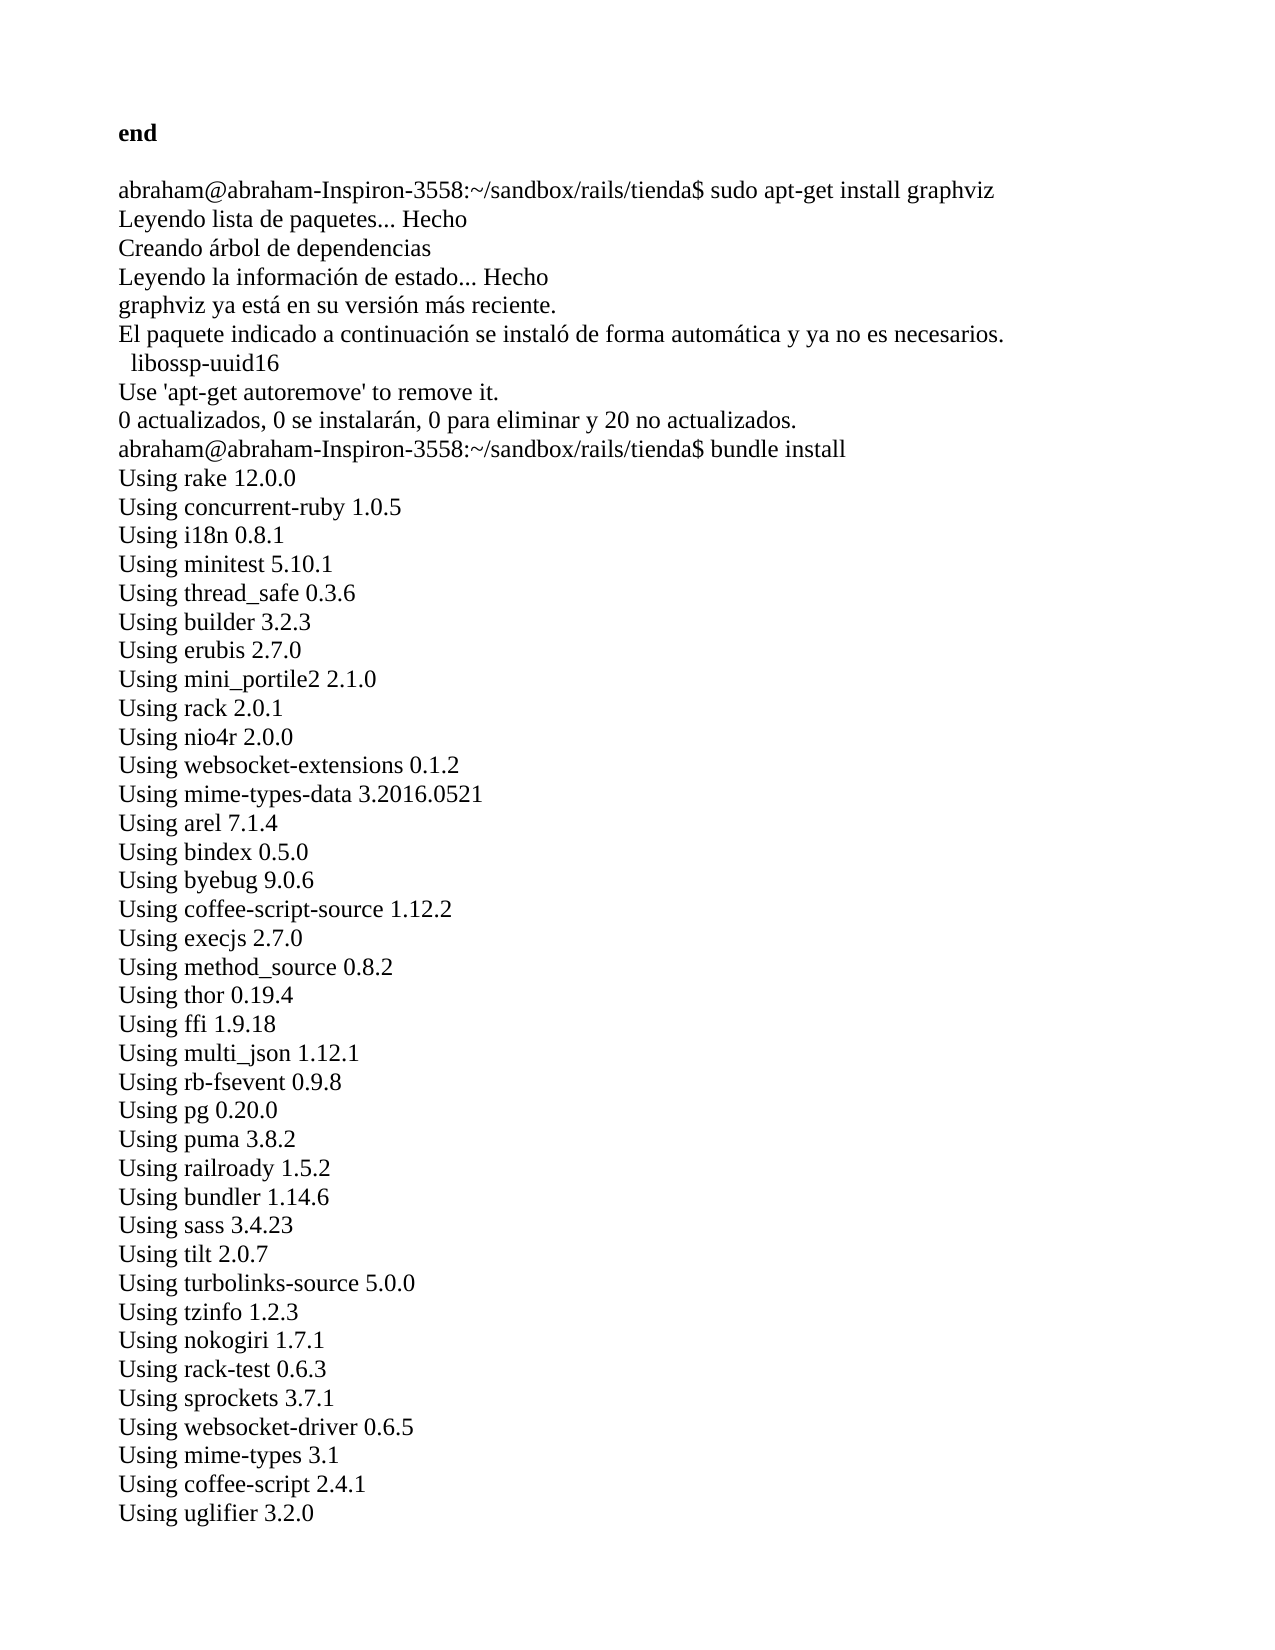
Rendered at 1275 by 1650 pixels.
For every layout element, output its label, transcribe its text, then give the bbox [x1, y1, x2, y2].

text Using mime-types-data 3.2016.0521 [118, 779, 1157, 808]
text Using rake 12.0.0 [118, 463, 1157, 492]
text El paquete indicado a continuación se instaló de forma automática y ya no es necesarios. [118, 319, 1157, 348]
text Using concurrent-ruby 1.0.5 [118, 492, 1157, 521]
text Using coffee-script-source 1.12.2 [118, 894, 1157, 923]
text Using multi_json 1.12.1 [118, 1038, 1157, 1067]
text Using byebug 9.0.6 [118, 866, 1157, 894]
text Using rack-test 0.6.3 [118, 1354, 1157, 1383]
text Using websocket-driver 0.6.5 [118, 1412, 1157, 1441]
text graphviz ya está en su versión más reciente. [118, 291, 1157, 319]
text Using nokogiri 1.7.1 [118, 1326, 1157, 1354]
text Using bindex 0.5.0 [118, 837, 1157, 866]
text Leyendo la información de estado... Hecho [118, 262, 1157, 291]
text libossp-uuid16 [118, 348, 1157, 377]
text Using execjs 2.7.0 [118, 923, 1157, 952]
text Using mini_portile2 2.1.0 [118, 664, 1157, 693]
text end [118, 118, 1157, 147]
text Using method_source 0.8.2 [118, 952, 1157, 981]
text Using pg 0.20.0 [118, 1096, 1157, 1124]
text Using thor 0.19.4 [118, 981, 1157, 1009]
text Using turbolinks-source 5.0.0 [118, 1268, 1157, 1297]
text Using coffee-script 2.4.1 [118, 1469, 1157, 1498]
text Using bundler 1.14.6 [118, 1182, 1157, 1211]
text Using nio4r 2.0.0 [118, 722, 1157, 751]
text Using puma 3.8.2 [118, 1124, 1157, 1153]
text Using thread_safe 0.3.6 [118, 578, 1157, 607]
text Use 'apt-get autoremove' to remove it. [118, 377, 1157, 406]
text Using rack 2.0.1 [118, 693, 1157, 722]
text Using i18n 0.8.1 [118, 521, 1157, 549]
text Using ffi 1.9.18 [118, 1009, 1157, 1038]
text Using arel 7.1.4 [118, 808, 1157, 837]
text Using mime-types 3.1 [118, 1441, 1157, 1469]
text Using sprockets 3.7.1 [118, 1383, 1157, 1412]
text Using websocket-extensions 0.1.2 [118, 751, 1157, 779]
text Using minitest 5.10.1 [118, 549, 1157, 578]
text Creando árbol de dependencias [118, 233, 1157, 262]
text Using builder 3.2.3 [118, 607, 1157, 636]
text abraham@abraham-Inspiron-3558:~/sandbox/rails/tienda$ bundle install [118, 434, 1157, 463]
text 0 actualizados, 0 se instalarán, 0 para eliminar y 20 no actualizados. [118, 406, 1157, 434]
text Using tzinfo 1.2.3 [118, 1297, 1157, 1326]
text abraham@abraham-Inspiron-3558:~/sandbox/rails/tienda$ sudo apt-get install graphviz [118, 176, 1157, 204]
text Using uglifier 3.2.0 [118, 1498, 1157, 1527]
text Using erubis 2.7.0 [118, 636, 1157, 664]
text Using rb-fsevent 0.9.8 [118, 1067, 1157, 1096]
text Using sass 3.4.23 [118, 1211, 1157, 1239]
text Using railroady 1.5.2 [118, 1153, 1157, 1182]
text Using tilt 2.0.7 [118, 1239, 1157, 1268]
text Leyendo lista de paquetes... Hecho [118, 204, 1157, 233]
